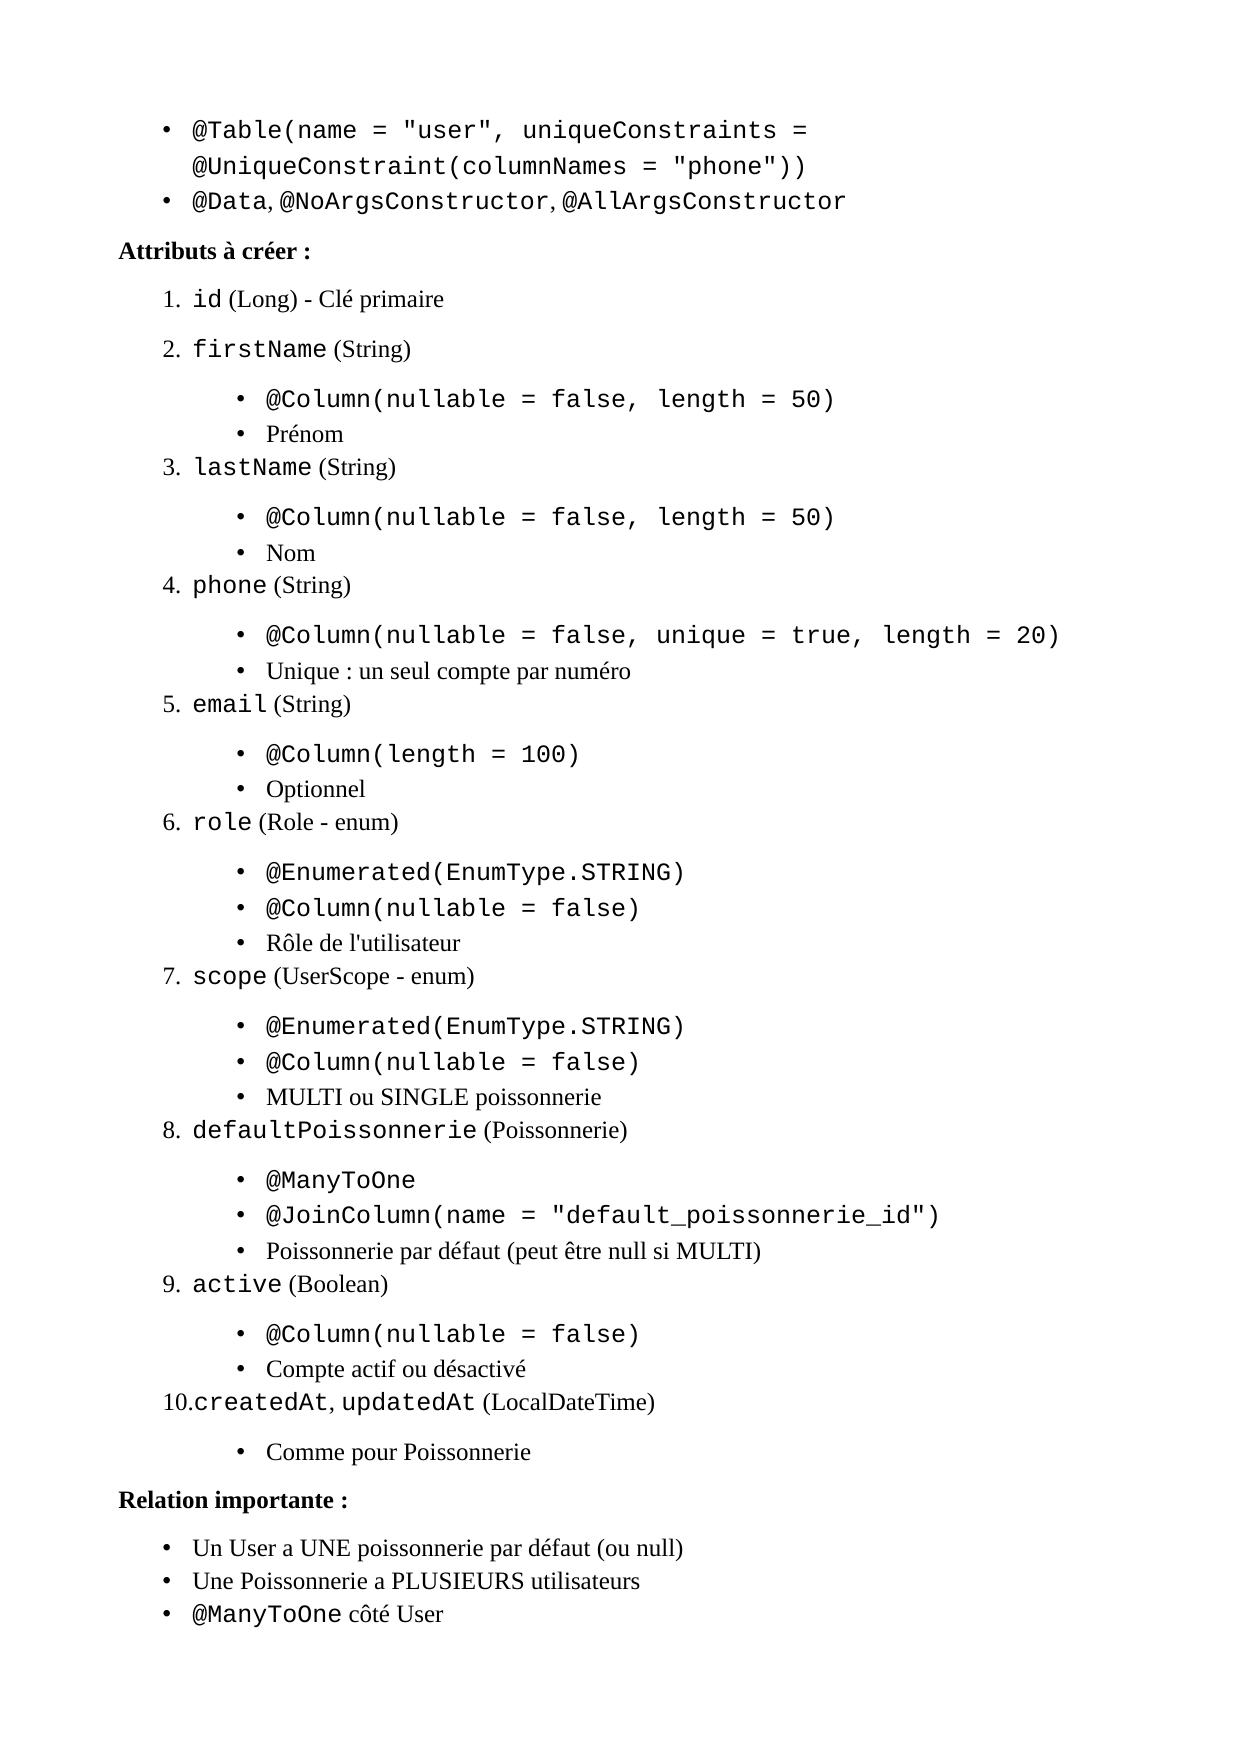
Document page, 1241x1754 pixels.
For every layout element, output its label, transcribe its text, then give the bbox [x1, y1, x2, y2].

list @Enumerated(EnumType.STRING) [236, 857, 1122, 888]
list id (Long) - Clé primaire [162, 284, 1122, 314]
list @Enumerated(EnumType.STRING) [236, 1011, 1122, 1042]
list MULTI ou SINGLE poissonnerie [236, 1082, 1122, 1111]
text Attributs à créer : [118, 236, 1122, 265]
list Poissonnerie par défaut (peut être null si MULTI) [236, 1236, 1122, 1265]
list Rôle de l'utilisateur [236, 928, 1122, 957]
list Comme pour Poissonnerie [236, 1437, 1122, 1466]
list Un User a UNE poissonnerie par défaut (ou null) [162, 1533, 1122, 1561]
list @Column(nullable = false, length = 50) [236, 384, 1122, 414]
list active (Boolean) [162, 1269, 1122, 1300]
list Optionnel [236, 774, 1122, 803]
list @Column(nullable = false, unique = true, length = 20) [236, 621, 1122, 651]
list createdAt, updatedAt (LocalDateTime) [162, 1387, 1122, 1418]
list Une Poissonnerie a PLUSIEURS utilisateurs [162, 1566, 1122, 1594]
list @Column(nullable = false) [236, 1047, 1122, 1078]
list @Column(nullable = false, length = 50) [236, 502, 1122, 533]
list Compte actif ou désactivé [236, 1354, 1122, 1383]
list Prénom [236, 419, 1122, 448]
list firstName (String) [162, 334, 1122, 364]
list @Data, @NoArgsConstructor, @AllArgsConstructor [162, 186, 1122, 217]
list scope (UserScope - enum) [162, 961, 1122, 992]
list Unique : un seul compte par numéro [236, 656, 1122, 685]
list defaultPoissonnerie (Poissonnerie) [162, 1115, 1122, 1146]
list @Table(name = "user", uniqueConstraints = @UniqueConstraint(columnNames = "phone")) [162, 118, 1122, 182]
list @Column(nullable = false) [236, 893, 1122, 924]
list @Column(nullable = false) [236, 1319, 1122, 1350]
list @ManyToOne [236, 1165, 1122, 1196]
list phone (String) [162, 571, 1122, 601]
list @JoinColumn(name = "default_poissonnerie_id") [236, 1201, 1122, 1231]
list role (Role - enum) [162, 807, 1122, 838]
text Relation importante : [118, 1485, 1122, 1514]
list Nom [236, 538, 1122, 566]
list email (String) [162, 689, 1122, 720]
list @ManyToOne côté User [162, 1599, 1122, 1629]
list lastName (String) [162, 452, 1122, 483]
list @Column(length = 100) [236, 739, 1122, 770]
